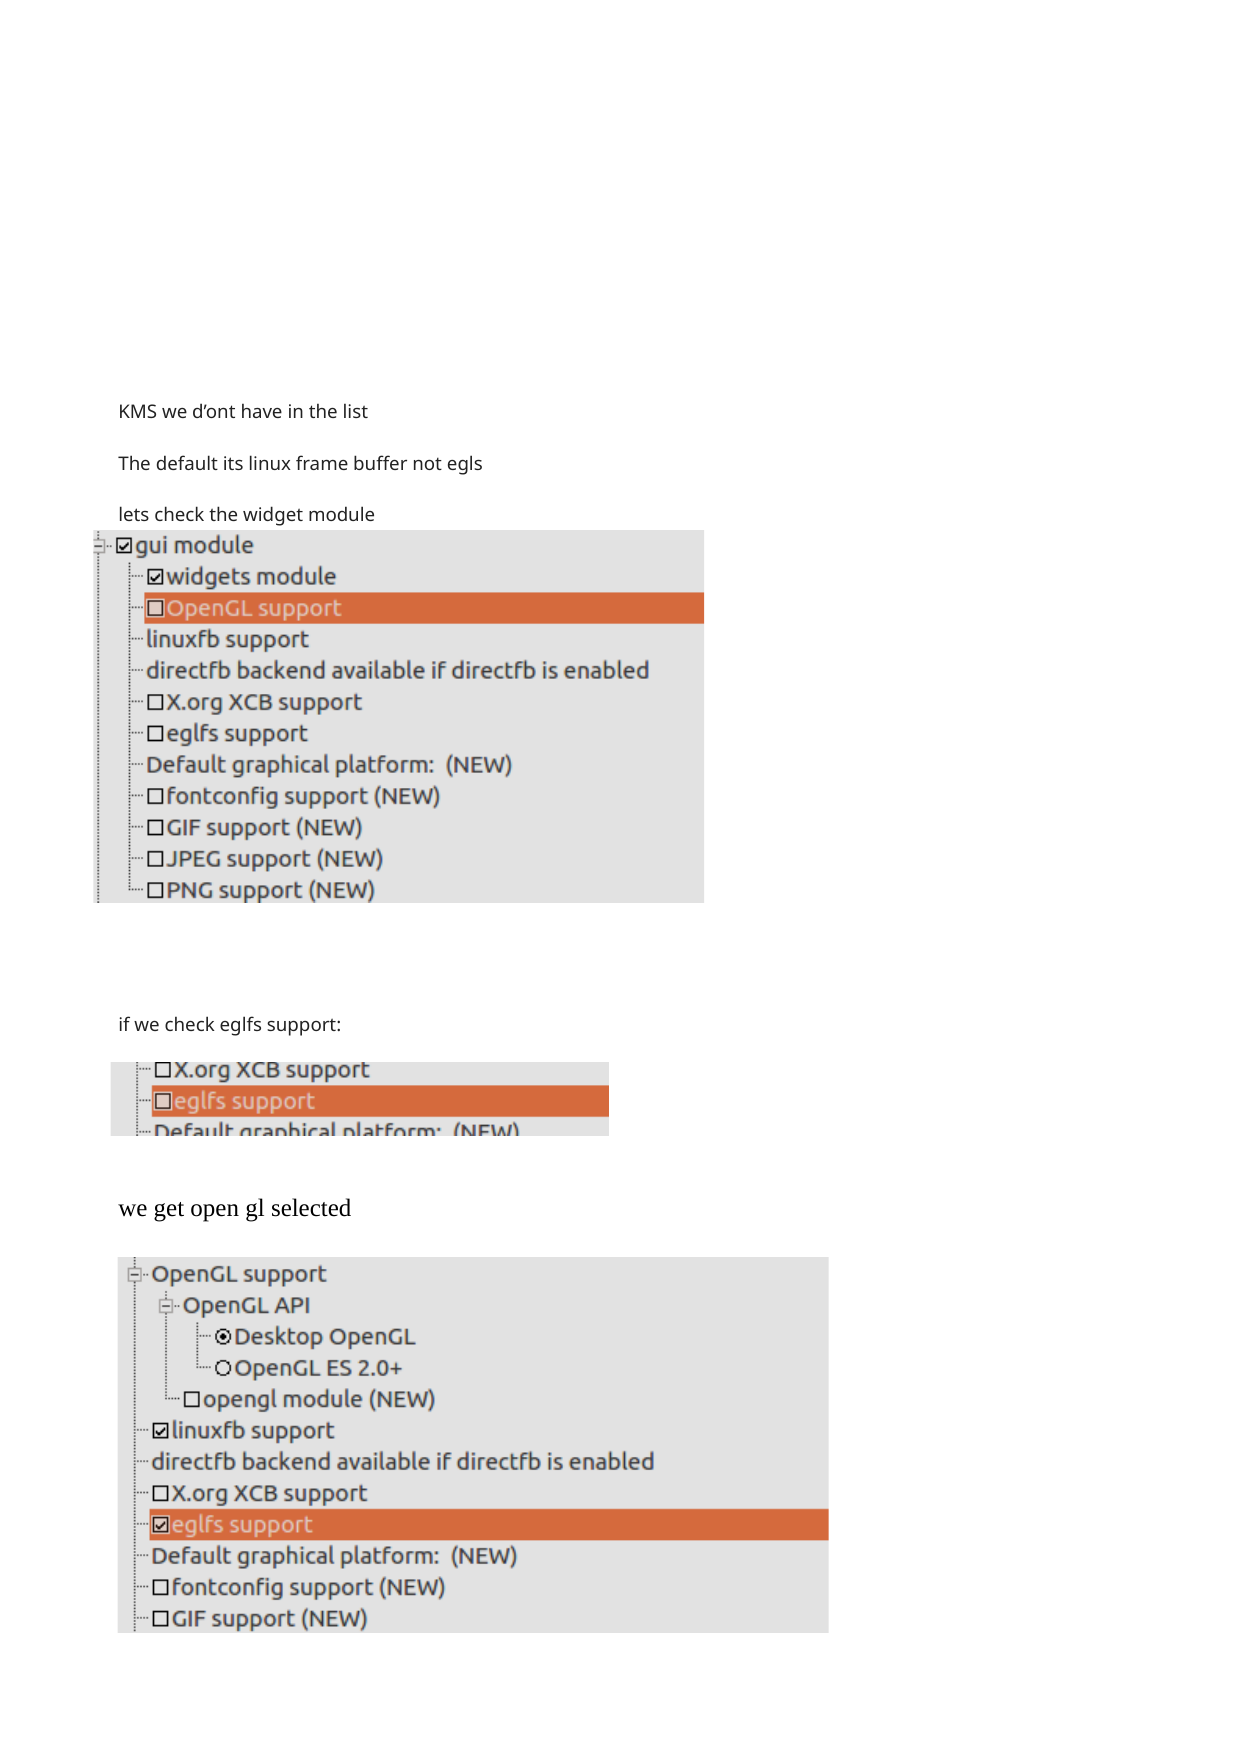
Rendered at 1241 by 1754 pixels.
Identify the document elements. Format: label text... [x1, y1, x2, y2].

text KMS we d’ont have in the list [118, 399, 1122, 424]
picture [93, 530, 705, 903]
picture [110, 1062, 609, 1136]
text we get open gl selected [118, 1193, 1122, 1222]
picture [117, 1257, 829, 1633]
text The default its linux frame buffer not egls [118, 450, 1122, 475]
text if we check eglfs support: [118, 1011, 1122, 1037]
text lets check the widget module [118, 501, 1122, 526]
